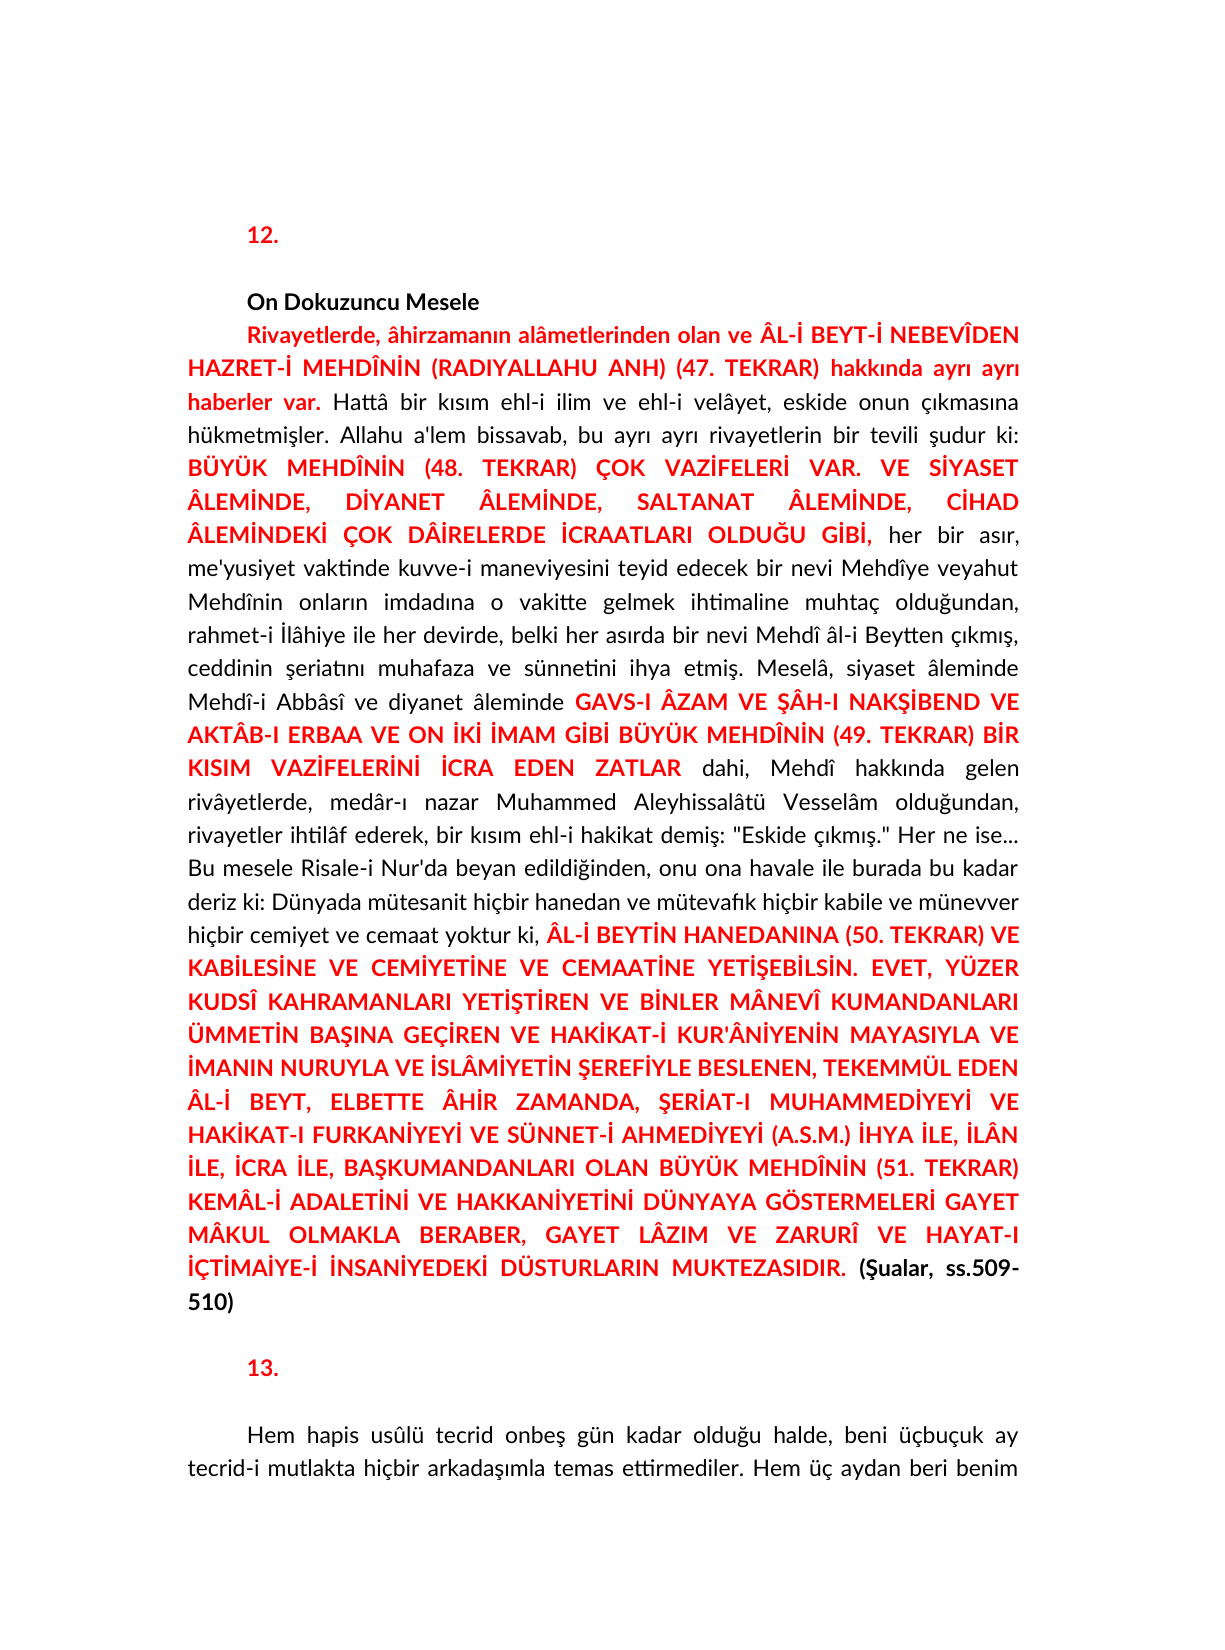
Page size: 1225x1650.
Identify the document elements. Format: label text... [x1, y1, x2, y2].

text Hem hapis usûlü tecrid onbeş gün kadar olduğu halde, beni üçbuçuk ay tecrid-i mutlakta hiçbir arkadaşımla temas ettirmediler. Hem üç aydan beri benim [187, 1417, 1020, 1483]
text Rivayetlerde, âhirzamanın alâmetlerinden olan ve ÂL-İ BEYT-İ NEBEVÎDEN HAZRET-İ MEHDÎNİN (RADIYALLAHU ANH) (47. TEKRAR) hakkında ayrı ayrı haberler var. Hattâ bir kısım ehl-i ilim ve ehl-i velâyet, eskide onun çıkmasına hükmetmişler. Allahu a'lem bissavab, bu ayrı ayrı rivayetlerin bir tevili şudur ki: BÜYÜK MEHDÎNİN (48. TEKRAR) ÇOK VAZİFELERİ VAR. VE SİYASET ÂLEMİNDE, DİYANET ÂLEMİNDE, SALTANAT ÂLEMİNDE, CİHAD ÂLEMİNDEKİ ÇOK DÂİRELERDE İCRAATLARI OLDUĞU GİBİ, her bir asır, me'yusiyet vaktinde kuvve-i maneviyesini teyid edecek bir nevi Mehdîye veyahut Mehdînin onların imdadına o vakitte gelmek ihtimaline muhtaç olduğundan, rahmet-i İlâhiye ile her devirde, belki her asırda bir nevi Mehdî âl-i Beytten çıkmış, ceddinin şeriatını muhafaza ve sünnetini ihya etmiş. Meselâ, siyaset âleminde Mehdî-i Abbâsî ve diyanet âleminde GAVS-I ÂZAM VE ŞÂH-I NAKŞİBEND VE AKTÂB-I ERBAA VE ON İKİ İMAM GİBİ BÜYÜK MEHDÎNİN (49. TEKRAR) BİR KISIM VAZİFELERİNİ İCRA EDEN ZATLAR dahi, Mehdî hakkında gelen rivâyetlerde, medâr-ı nazar Muhammed Aleyhissalâtü Vesselâm olduğundan, rivayetler ihtilâf ederek, bir kısım ehl-i hakikat demiş: "Eskide çıkmış." Her ne ise... Bu mesele Risale-i Nur'da beyan edildiğinden, onu ona havale ile burada bu kadar deriz ki: Dünyada mütesanit hiçbir hanedan ve mütevafık hiçbir kabile ve münevver hiçbir cemiyet ve cemaat yoktur ki, ÂL-İ BEYTİN HANEDANINA (50. TEKRAR) VE KABİLESİNE VE CEMİYETİNE VE CEMAATİNE YETİŞEBİLSİN. EVET, YÜZER KUDSÎ KAHRAMANLARI YETİŞTİREN VE BİNLER MÂNEVÎ KUMANDANLARI ÜMMETİN BAŞINA GEÇİREN VE HAKİKAT-İ KUR'ÂNİYENİN MAYASIYLA VE İMANIN NURUYLA VE İSLÂMİYETİN ŞEREFİYLE BESLENEN, TEKEMMÜL EDEN ÂL-İ BEYT, ELBETTE ÂHİR ZAMANDA, ŞERİAT-I MUHAMMEDİYEYİ VE HAKİKAT-I FURKANİYEYİ VE SÜNNET-İ AHMEDİYEYİ (A.S.M.) İHYA İLE, İLÂN İLE, İCRA İLE, BAŞKUMANDANLARI OLAN BÜYÜK MEHDÎNİN (51. TEKRAR) KEMÂL-İ ADALETİNİ VE HAKKANİYETİNİ DÜNYAYA GÖSTERMELERİ GAYET MÂKUL OLMAKLA BERABER, GAYET LÂZIM VE ZARURÎ VE HAYAT-I İÇTİMAİYE-İ İNSANİYEDEKİ DÜSTURLARIN MUKTEZASIDIR. (Şualar, ss.509-510) [187, 317, 1020, 1317]
text On Dokuzuncu Mesele [187, 283, 1020, 317]
text 13. [187, 1350, 1020, 1383]
text 12. [187, 217, 1020, 250]
